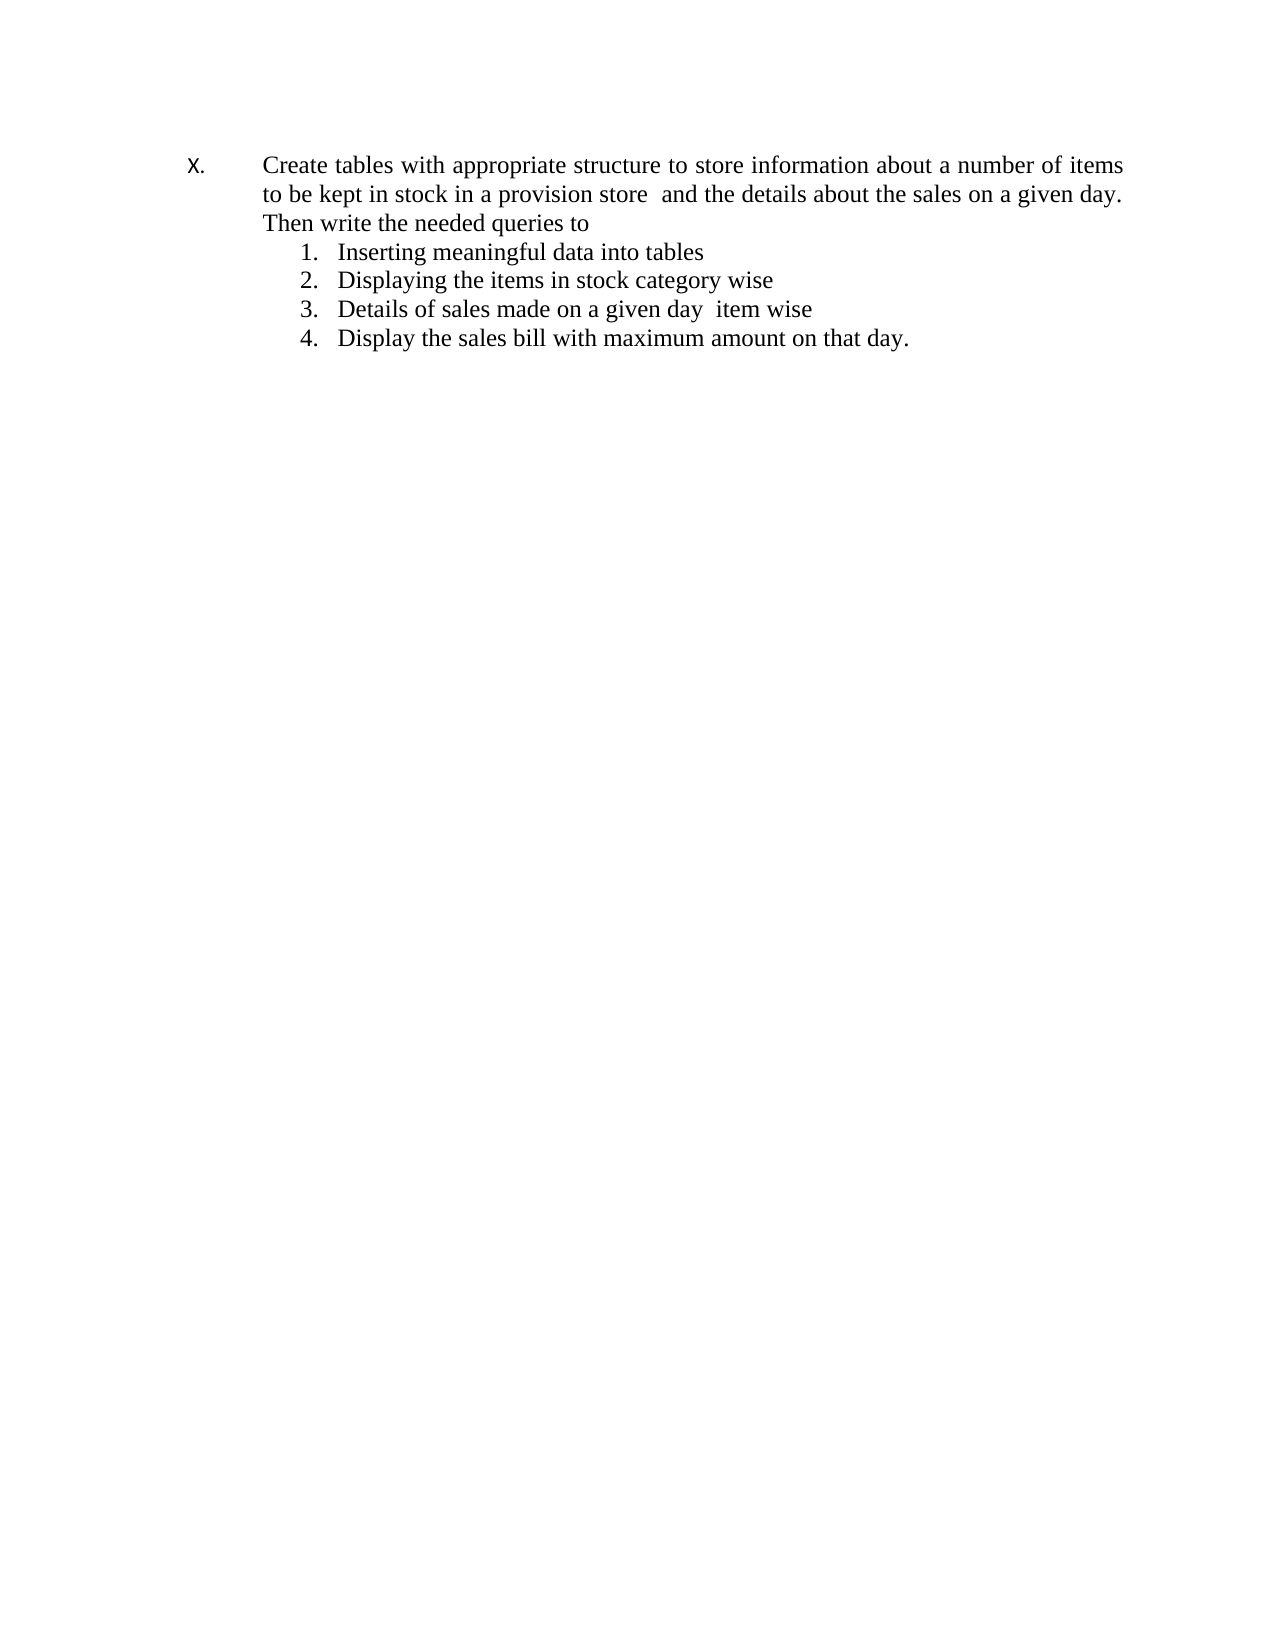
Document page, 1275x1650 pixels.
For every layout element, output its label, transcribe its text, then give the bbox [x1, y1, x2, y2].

list Details of sales made on a given day item wise [300, 294, 1125, 323]
list Inserting meaningful data into tables [300, 237, 1125, 265]
list Displaying the items in stock category wise [300, 265, 1125, 294]
list Create tables with appropriate structure to store information about a number of items to be kept in stock in a provision store and the details about the sales on a given day. Then write the needed queries to [187, 150, 1125, 237]
list Display the sales bill with maximum amount on that day. [300, 323, 1125, 352]
